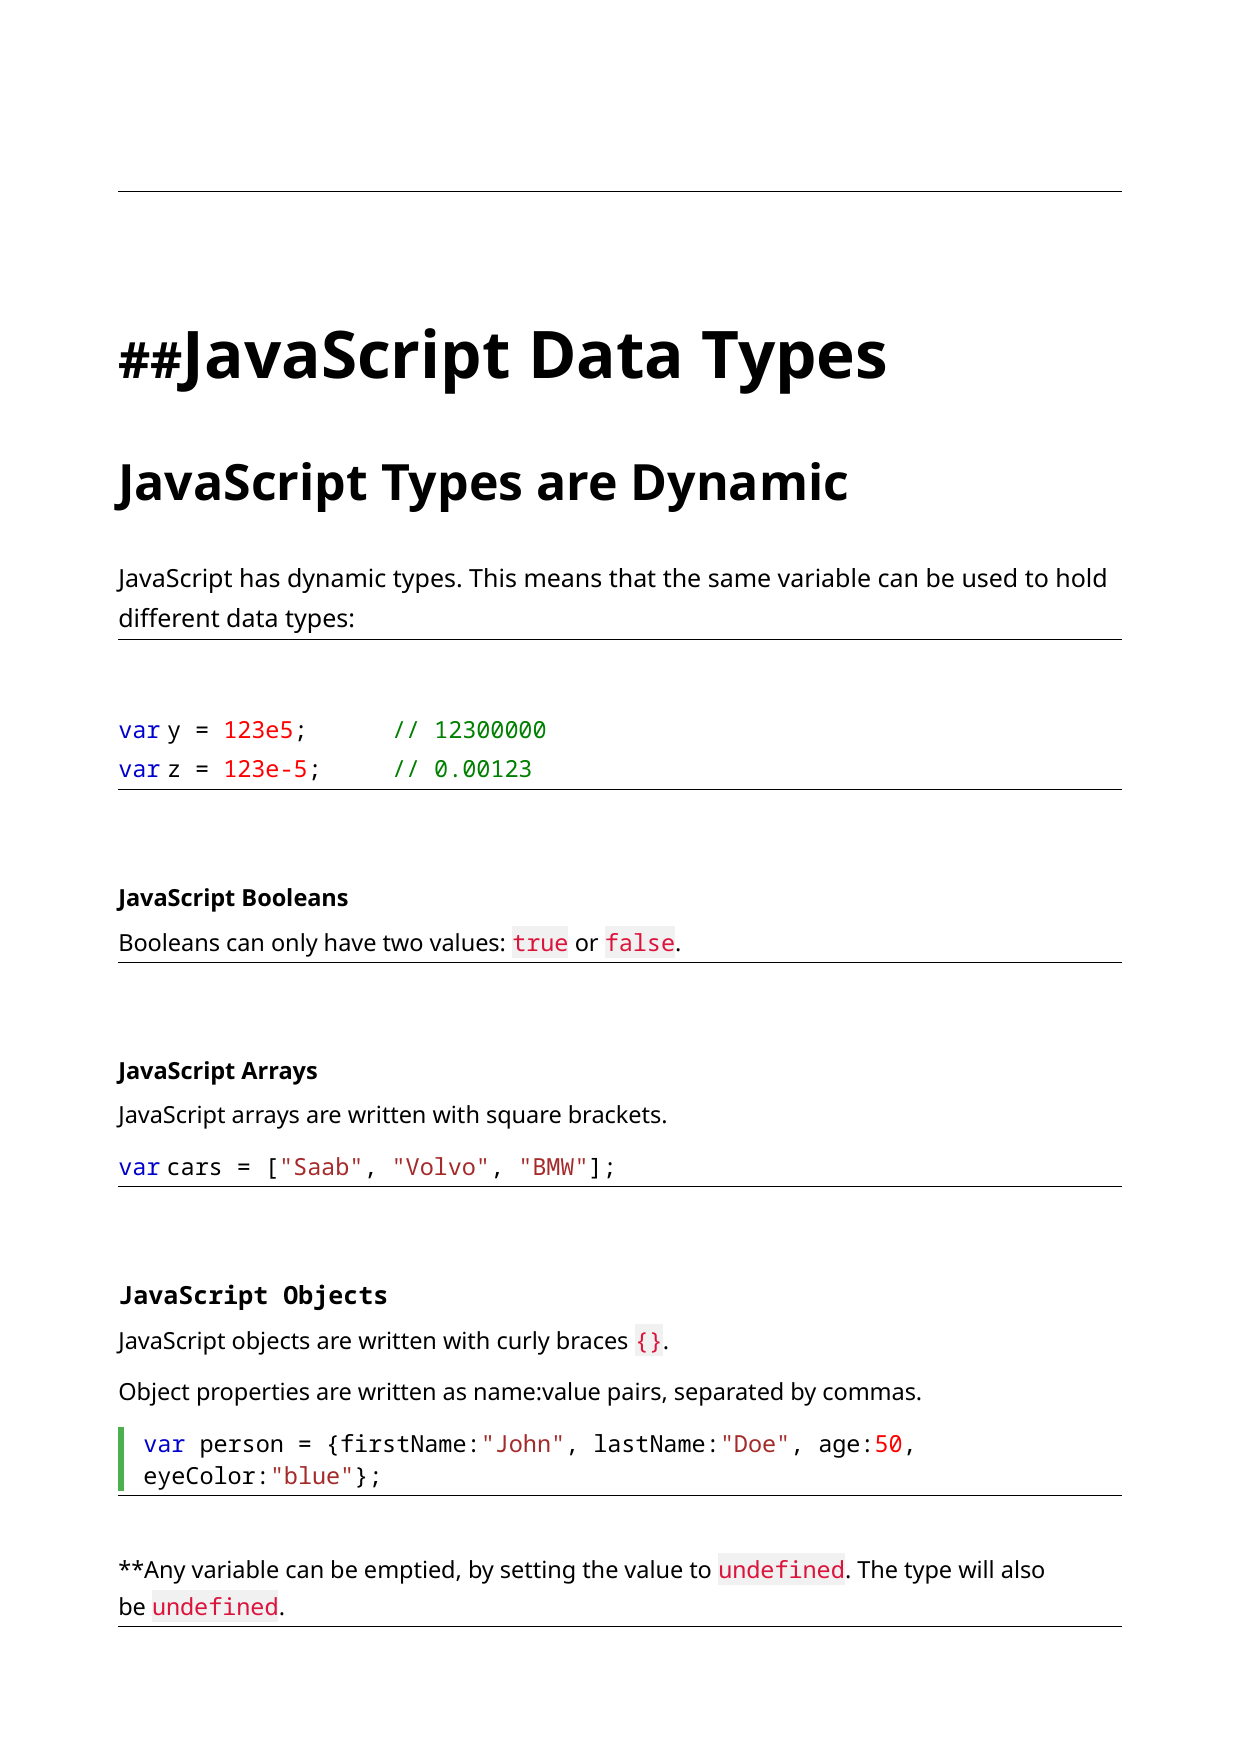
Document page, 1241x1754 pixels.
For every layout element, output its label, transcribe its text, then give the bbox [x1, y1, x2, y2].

subtitle JavaScript Booleans [118, 881, 1122, 913]
text **Any variable can be emptied, by setting the value to undefined. The type will also be undefined. [118, 1553, 1122, 1626]
subtitle JavaScript Objects [118, 1278, 1122, 1312]
subtitle JavaScript Arrays [118, 1054, 1122, 1086]
text ##JavaScript Data Types [118, 308, 1122, 398]
text JavaScript arrays are written with square brackets. [118, 1098, 1122, 1130]
text var person = {firstName:"John", lastName:"Doe", age:50, eyeColor:"blue"}; [118, 1427, 1122, 1495]
text Booleans can only have two values: true or false. [118, 926, 1122, 962]
text JavaScript has dynamic types. This means that the same variable can be used to hold different data types: [118, 527, 1122, 639]
text var cars = ["Saab", "Volvo", "BMW"]; [118, 1150, 1122, 1186]
text var y = 123e5; // 12300000 var z = 123e-5; // 0.00123 [118, 712, 1122, 789]
text JavaScript objects are written with curly braces {}. [118, 1324, 1122, 1356]
text Object properties are written as name:value pairs, separated by commas. [118, 1376, 1122, 1408]
subtitle JavaScript Types are Dynamic [118, 447, 1122, 515]
